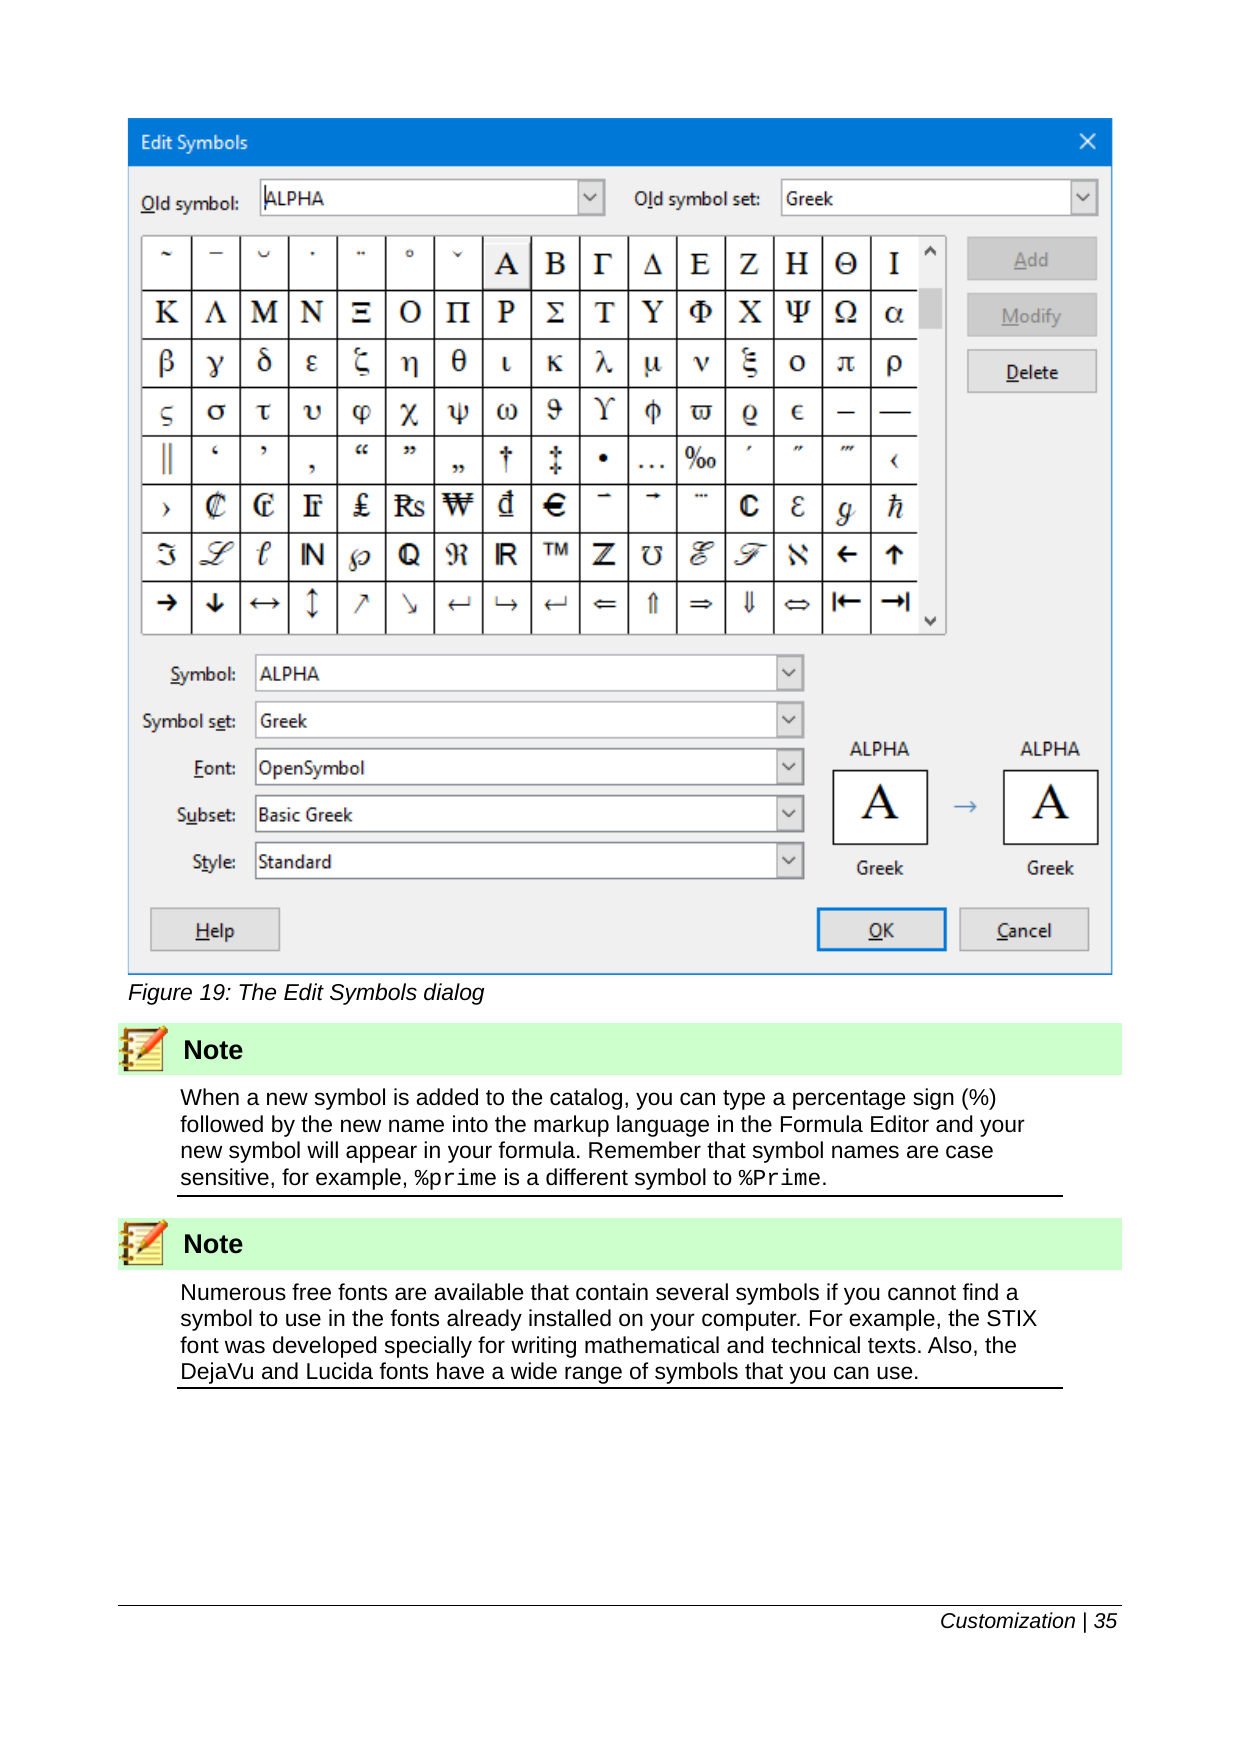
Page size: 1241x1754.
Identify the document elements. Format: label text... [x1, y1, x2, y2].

picture [127, 118, 1113, 975]
text Figure 19: The Edit Symbols dialog [128, 975, 1112, 1006]
picture [119, 1218, 170, 1269]
picture [119, 1024, 170, 1075]
text When a new symbol is added to the catalog, you can type a percentage sign (%) followed by the new name into the markup language in the Formula Editor and your new symbol will appear in your formula. Remember that symbol names are case sensitive, for example, %prime is a different symbol to %Prime. [177, 1081, 1063, 1195]
subtitle Note [118, 1023, 1122, 1075]
text Numerous free fonts are available that contain several symbols if you cannot find a symbol to use in the fonts already installed on your computer. For example, the STIX font was developed specially for writing mathematical and technical texts. Also, the DejaVu and Lucida fonts have a wide range of symbols that you can use. [177, 1276, 1063, 1387]
subtitle Note [118, 1218, 1122, 1270]
